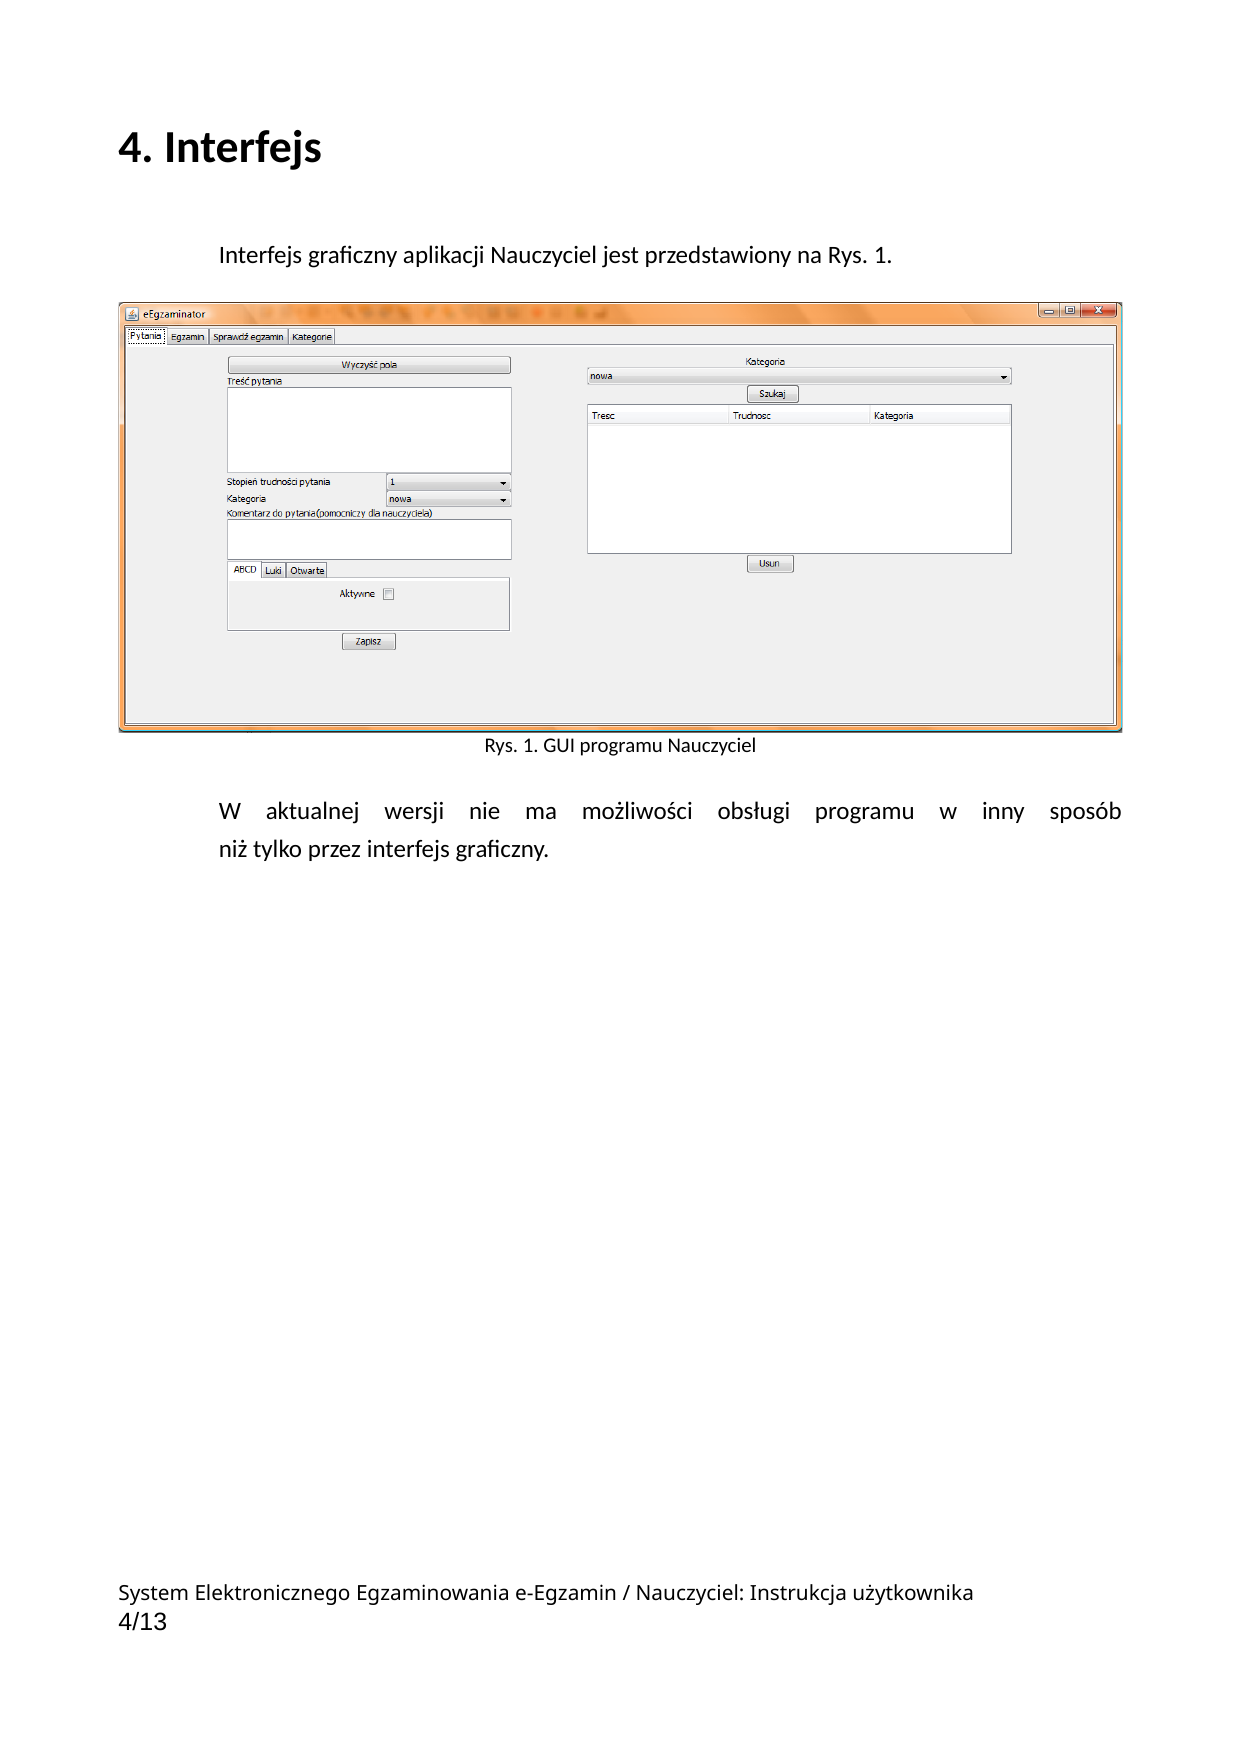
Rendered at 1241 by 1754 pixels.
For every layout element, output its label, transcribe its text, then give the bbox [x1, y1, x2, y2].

text Rys. 1. GUI programu Nauczyciel [118, 733, 1123, 758]
text W aktualnej wersji nie ma możliwości obsługi programu w inny sposób niż tylko przez interfejs graficzny. [218, 788, 1123, 865]
text 4. Interfejs [118, 118, 1123, 174]
picture [118, 302, 1123, 733]
text Interfejs graficzny aplikacji Nauczyciel jest przedstawiony na Rys. 1. [218, 233, 1123, 272]
